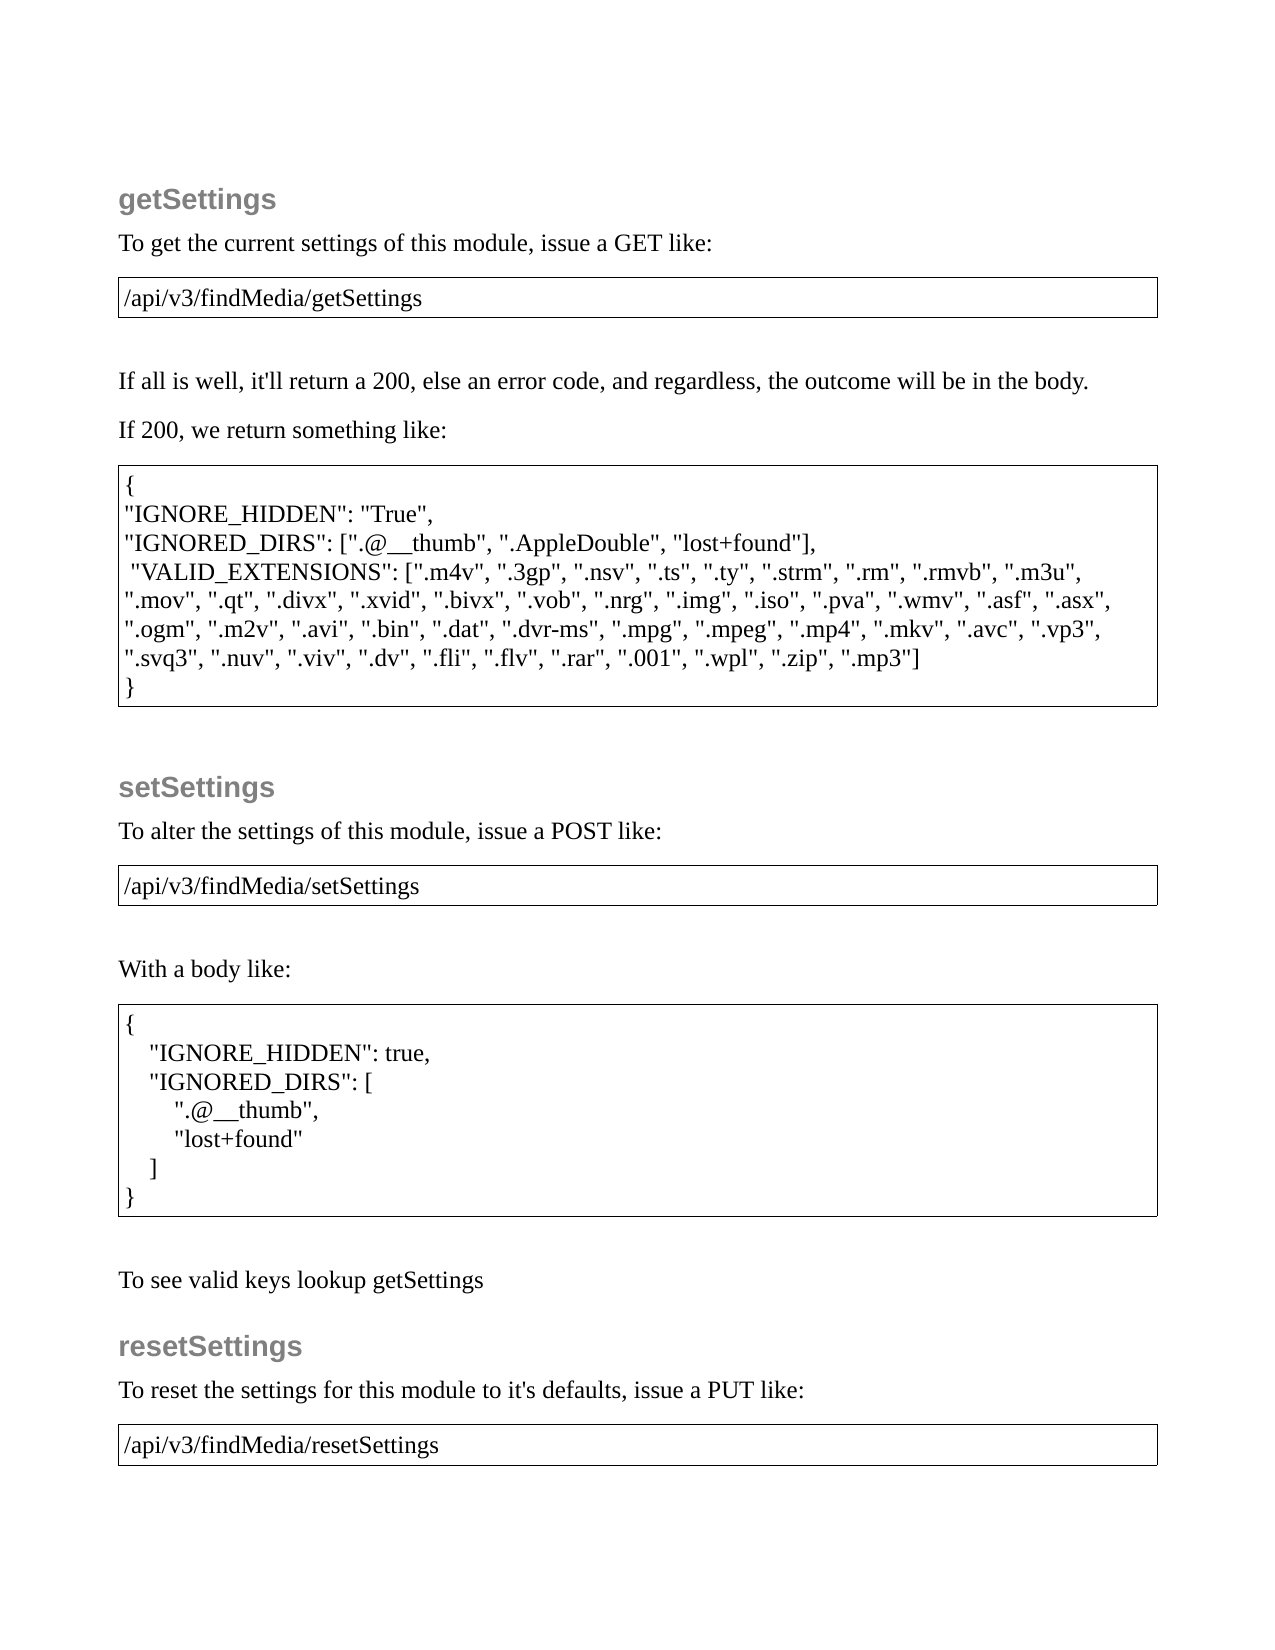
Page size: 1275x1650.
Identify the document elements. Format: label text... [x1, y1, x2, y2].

text To get the current settings of this module, issue a GET like: [118, 228, 1157, 257]
table_header /api/v3/findMedia/setSettings [119, 866, 1157, 905]
text If all is well, it'll return a 200, else an error code, and regardless, the outcome will be in the body. [118, 366, 1157, 395]
table_header { "IGNORE_HIDDEN": "True", "IGNORED_DIRS": [".@__thumb", ".AppleDouble", "lost+found"], "VALID_EXTENSIONS": [".m4v", ".3gp", ".nsv", ".ts", ".ty", ".strm", ".rm", ".rmvb", ".m3u", ".mov", ".qt", ".divx", ".xvid", ".bivx", ".vob", ".nrg", ".img", ".iso", ".pva", ".wmv", ".asf", ".asx", ".ogm", ".m2v", ".avi", ".bin", ".dat", ".dvr-ms", ".mpg", ".mpeg", ".mp4", ".mkv", ".avc", ".vp3", ".svq3", ".nuv", ".viv", ".dv", ".fli", ".flv", ".rar", ".001", ".wpl", ".zip", ".mp3"] } [119, 466, 1157, 706]
text To see valid keys lookup getSettings [118, 1265, 1157, 1294]
text To reset the settings for this module to it's defaults, issue a PUT like: [118, 1375, 1157, 1404]
table_header /api/v3/findMedia/resetSettings [119, 1425, 1157, 1464]
text To alter the settings of this module, issue a POST like: [118, 816, 1157, 844]
text If 200, we return something like: [118, 415, 1157, 444]
text With a body like: [118, 954, 1157, 983]
subtitle getSettings [118, 182, 1157, 215]
table_header /api/v3/findMedia/getSettings [119, 278, 1157, 317]
table_header { "IGNORE_HIDDEN": true, "IGNORED_DIRS": [ ".@__thumb", "lost+found" ] } [119, 1005, 1157, 1216]
subtitle setSettings [118, 770, 1157, 803]
subtitle resetSettings [118, 1329, 1157, 1363]
